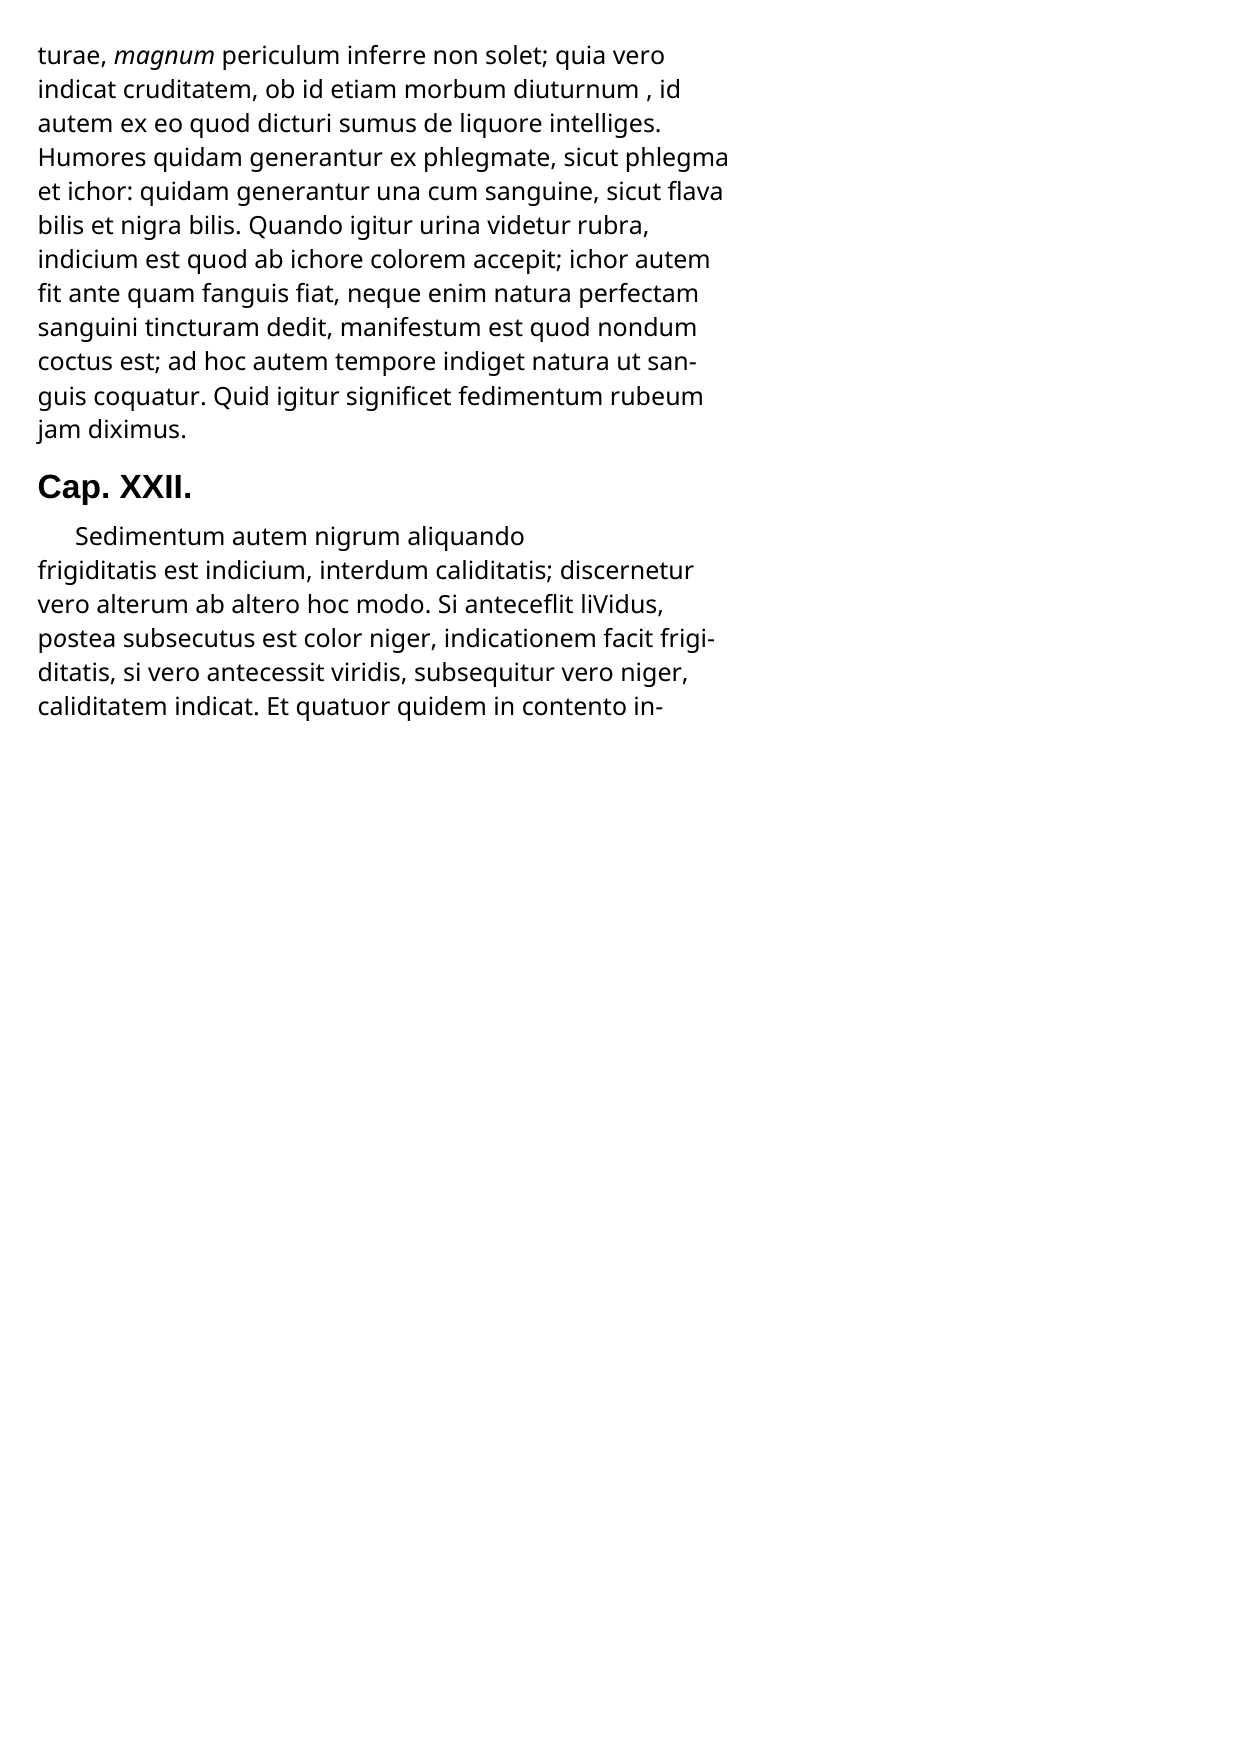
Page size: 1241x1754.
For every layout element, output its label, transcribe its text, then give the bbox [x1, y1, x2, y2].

subtitle Cap. XXII. [37, 467, 1203, 506]
text Sedimentum autem nigrum aliquando frigiditatis est indicium, interdum caliditatis; discernetur vero alterum ab altero hoc modo. Si anteceflit liVidus, postea subsecutus est color niger, indicationem facit frigi- ditatis, si vero antecessit viridis, subsequitur vero niger, caliditatem indicat. Et quatuor quidem in contento in- [37, 518, 1203, 723]
text turae, magnum periculum inferre non solet; quia vero indicat cruditatem, ob id etiam morbum diuturnum , id autem ex eo quod dicturi sumus de liquore intelliges. Humores quidam generantur ex phlegmate, sicut phlegma et ichor: quidam generantur una cum sanguine, sicut flava bilis et nigra bilis. Quando igitur urina videtur rubra, indicium est quod ab ichore colorem accepit; ichor autem fit ante quam fanguis fiat, neque enim natura perfectam sanguini tincturam dedit, manifestum est quod nondum coctus est; ad hoc autem tempore indiget natura ut san- guis coquatur. Quid igitur significet fedimentum rubeum jam diximus. [37, 37, 1203, 446]
